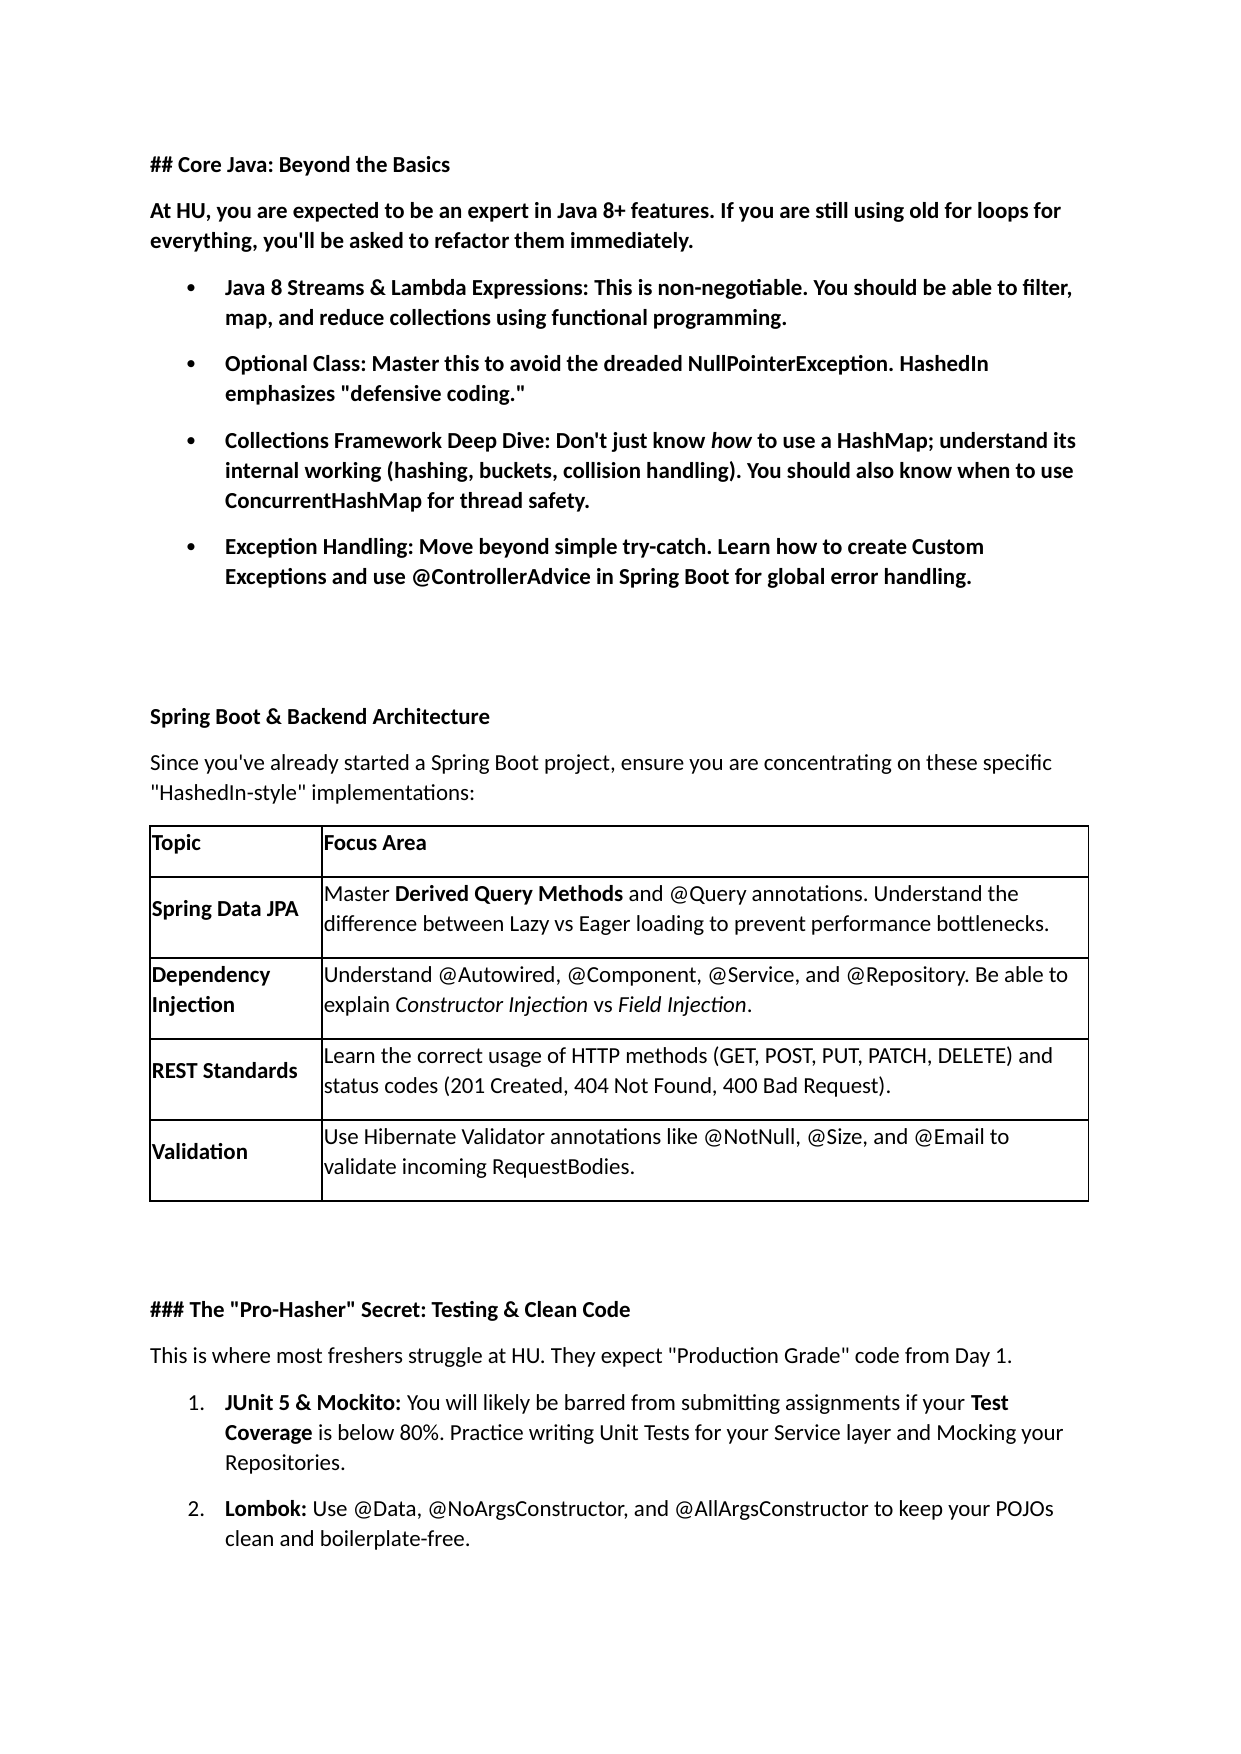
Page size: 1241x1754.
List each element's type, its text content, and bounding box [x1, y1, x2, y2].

table_cell Dependency Injection [151, 959, 321, 1038]
table_cell Master Derived Query Methods and @Query annotations. Understand the difference between Lazy vs Eager loading to prevent performance bottlenecks. [323, 878, 1088, 957]
table_cell Understand @Autowired, @Component, @Service, and @Repository. Be able to explain Constructor Injection vs Field Injection. [323, 959, 1088, 1038]
table_cell REST Standards [151, 1040, 321, 1119]
text ### The "Pro-Hasher" Secret: Testing & Clean Code [150, 1295, 1090, 1323]
text Since you've already started a Spring Boot project, ensure you are concentrating on these specific "HashedIn-style" implementations: [150, 748, 1090, 806]
list JUnit 5 & Mockito: You will likely be barred from submitting assignments if your Test Coverage is below 80%. Practice writing Unit Tests for your Service layer and Mocking your Repositories. [187, 1388, 1090, 1476]
text ## Core Java: Beyond the Basics [150, 150, 1090, 178]
table_cell Learn the correct usage of HTTP methods (GET, POST, PUT, PATCH, DELETE) and status codes (201 Created, 404 Not Found, 400 Bad Request). [323, 1040, 1088, 1119]
list Lombok: Use @Data, @NoArgsConstructor, and @AllArgsConstructor to keep your POJOs clean and boilerplate-free. [187, 1494, 1090, 1552]
text This is where most freshers struggle at HU. They expect "Production Grade" code from Day 1. [150, 1341, 1090, 1369]
table_header Topic [151, 827, 321, 876]
text Spring Boot & Backend Architecture [150, 702, 1090, 730]
list Java 8 Streams & Lambda Expressions: This is non-negotiable. You should be able to filter, map, and reduce collections using functional programming. [187, 273, 1090, 331]
list Collections Framework Deep Dive: Don't just know how to use a HashMap; understand its internal working (hashing, buckets, collision handling). You should also know when to use ConcurrentHashMap for thread safety. [187, 426, 1090, 514]
table_header Focus Area [323, 827, 1088, 876]
text At HU, you are expected to be an expert in Java 8+ features. If you are still using old for loops for everything, you'll be asked to refactor them immediately. [150, 197, 1090, 254]
table_cell Use Hibernate Validator annotations like @NotNull, @Size, and @Email to validate incoming RequestBodies. [323, 1121, 1088, 1200]
list Optional Class: Master this to avoid the dreaded NullPointerException. HashedIn emphasizes "defensive coding." [187, 349, 1090, 407]
table_cell Spring Data JPA [151, 878, 321, 957]
list Exception Handling: Move beyond simple try-catch. Learn how to create Custom Exceptions and use @ControllerAdvice in Spring Boot for global error handling. [187, 532, 1090, 590]
table_cell Validation [151, 1121, 321, 1200]
